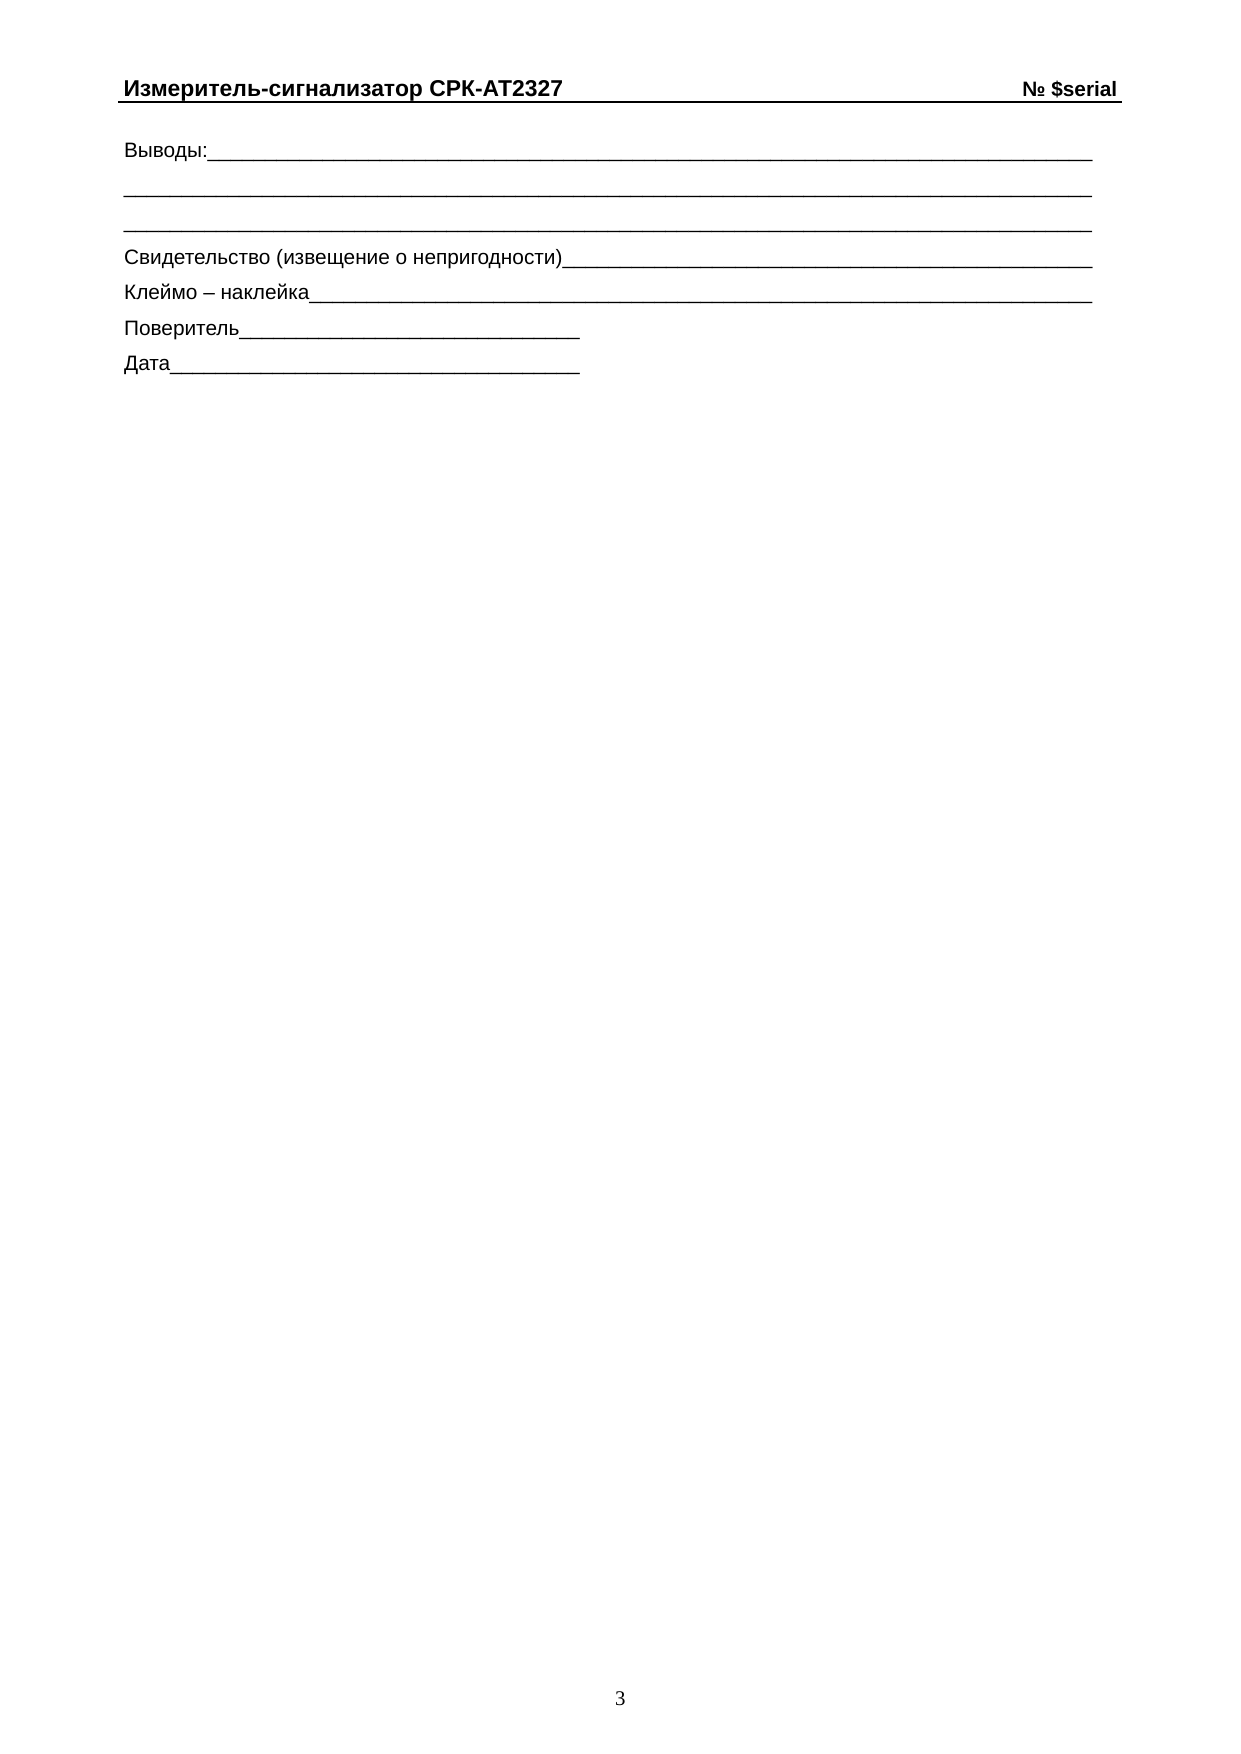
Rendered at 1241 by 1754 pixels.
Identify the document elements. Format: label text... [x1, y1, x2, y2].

table_cell [118, 168, 1122, 203]
table_cell Клеймо – наклейка [118, 274, 1122, 310]
table_cell Поверитель [118, 310, 1122, 345]
table_cell [118, 204, 1122, 239]
table_cell Дата [118, 345, 1122, 381]
table_header Выводы: [118, 133, 1122, 168]
table_cell Свидетельство (извещение о непригодности) [118, 239, 1122, 274]
